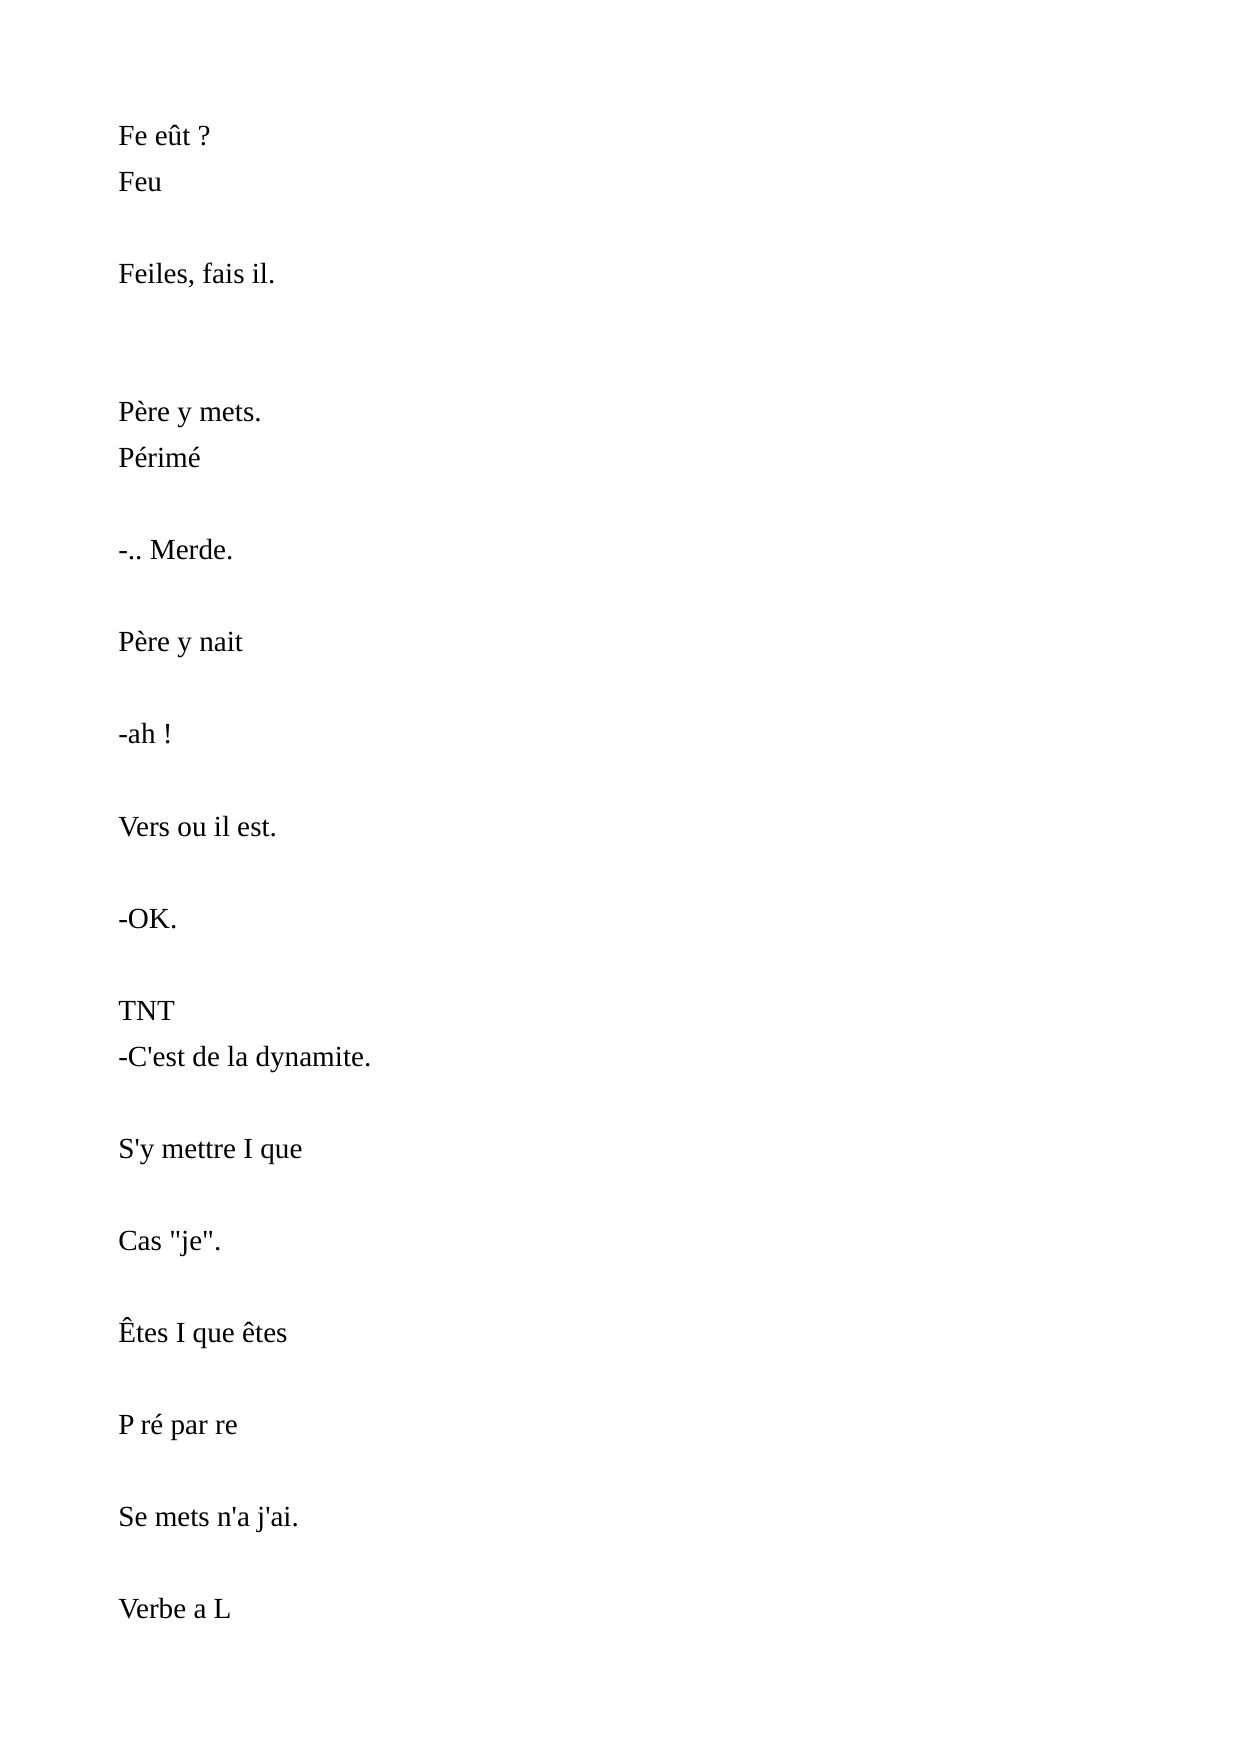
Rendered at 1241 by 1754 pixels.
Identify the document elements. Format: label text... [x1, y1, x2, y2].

text Feiles, fais il. [118, 256, 1122, 290]
text -ah ! [118, 717, 1122, 750]
text -.. Merde. [118, 532, 1122, 566]
text S'y mettre I que [118, 1131, 1122, 1164]
text Feu [118, 164, 1122, 198]
text Se mets n'a j'ai. [118, 1499, 1122, 1533]
text Père y nait [118, 624, 1122, 658]
text P ré par re [118, 1407, 1122, 1441]
text Cas "je". [118, 1223, 1122, 1257]
text Êtes I que êtes [118, 1315, 1122, 1349]
text -C'est de la dynamite. [118, 1039, 1122, 1072]
text Fe eût ? [118, 118, 1122, 152]
text Père y mets. [118, 394, 1122, 428]
text Verbe a L [118, 1591, 1122, 1625]
text Périmé [118, 440, 1122, 474]
text -OK. [118, 901, 1122, 934]
text TNT [118, 993, 1122, 1026]
text Vers ou il est. [118, 809, 1122, 842]
